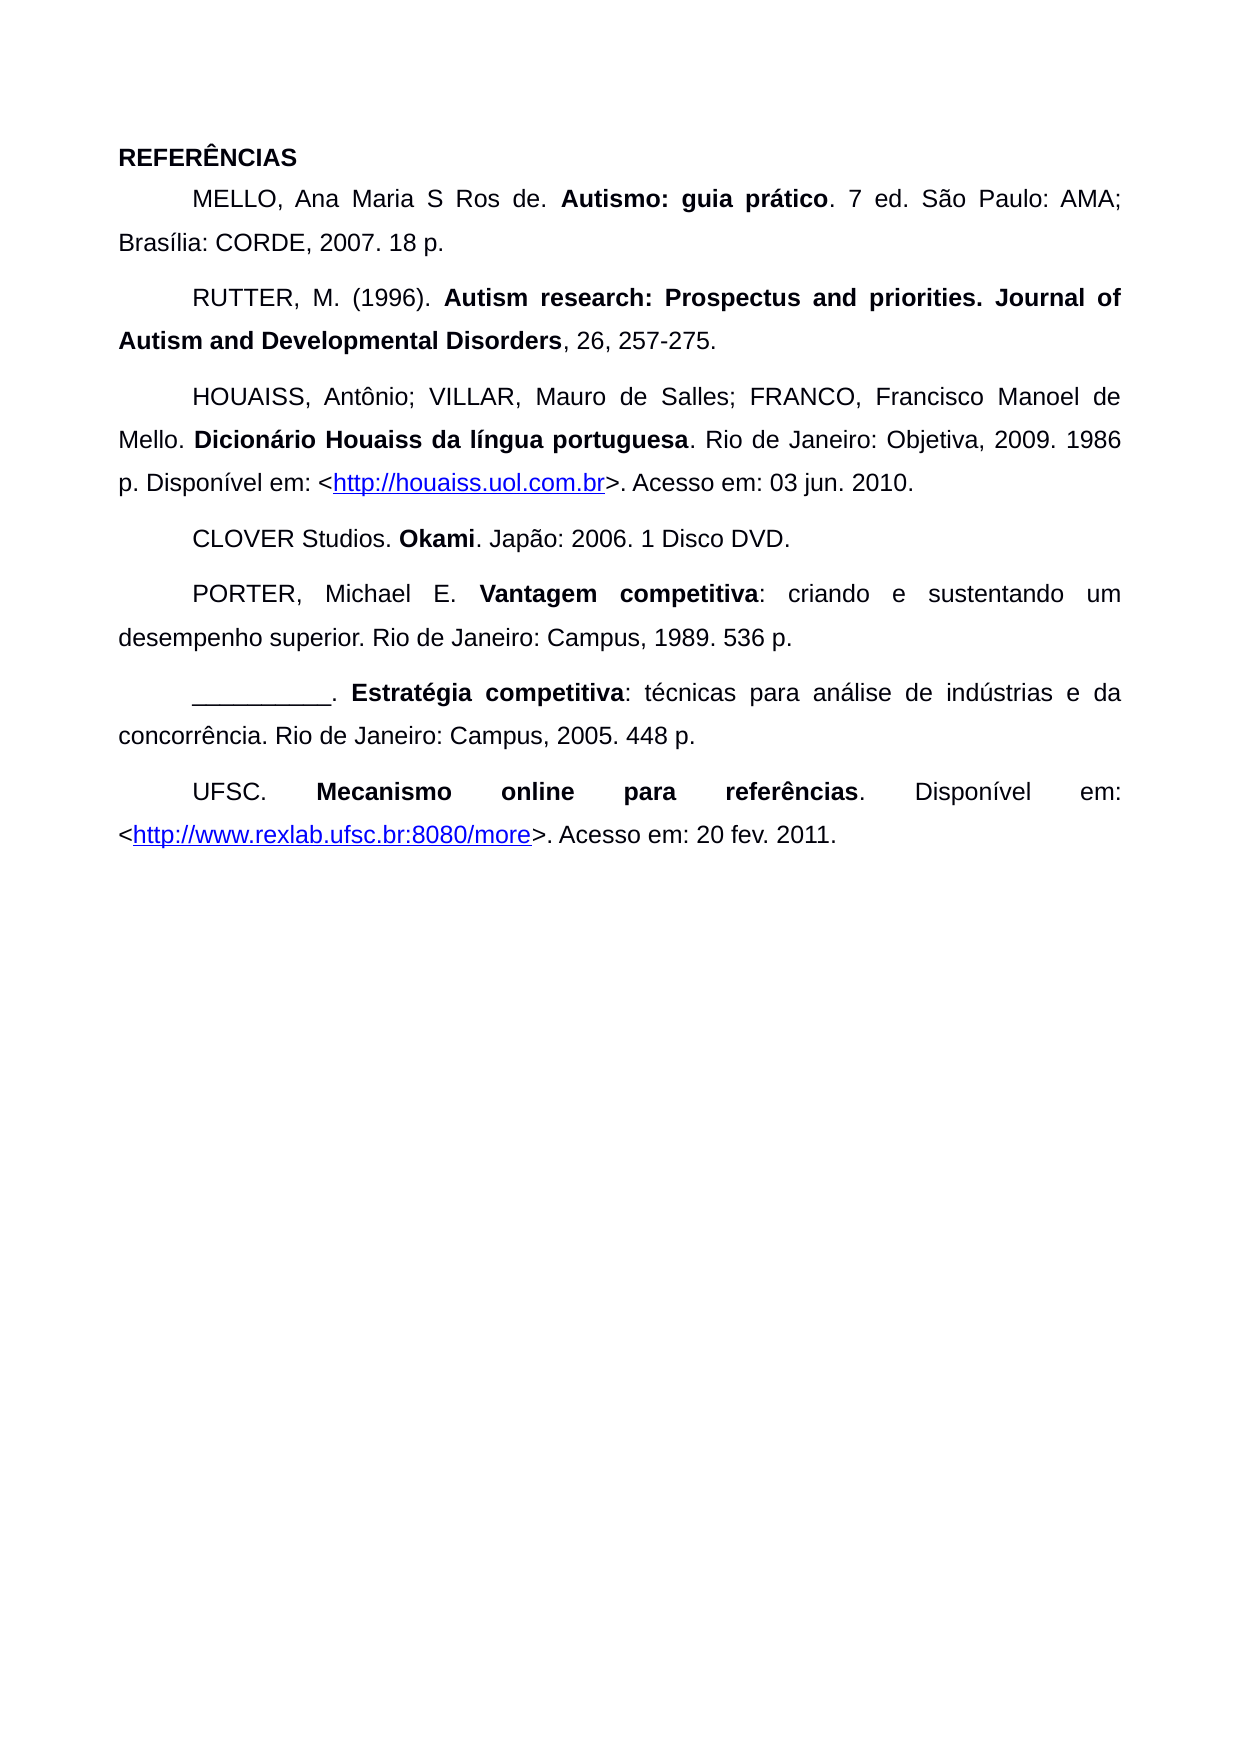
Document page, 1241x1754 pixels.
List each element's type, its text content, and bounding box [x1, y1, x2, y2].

text UFSC. Mecanismo online para referências. Disponível em: <http://www.rexlab.ufsc.br:8080/more>. Acesso em: 20 fev. 2011. [118, 777, 1122, 849]
text PORTER, Michael E. Vantagem competitiva: criando e sustentando um desempenho superior. Rio de Janeiro: Campus, 1989. 536 p. [118, 579, 1122, 651]
text RUTTER, M. (1996). Autism research: Prospectus and priorities. Journal of Autism and Developmental Disorders, 26, 257-275. [118, 283, 1122, 355]
text CLOVER Studios. Okami. Japão: 2006. 1 Disco DVD. [118, 524, 1122, 552]
text __________. Estratégia competitiva: técnicas para análise de indústrias e da concorrência. Rio de Janeiro: Campus, 2005. 448 p. [118, 678, 1122, 750]
title REFERÊNCIAS [118, 143, 1122, 172]
text HOUAISS, Antônio; VILLAR, Mauro de Salles; FRANCO, Francisco Manoel de Mello. Dicionário Houaiss da língua portuguesa. Rio de Janeiro: Objetiva, 2009. 1986 p. Disponível em: <http://houaiss.uol.com.br>. Acesso em: 03 jun. 2010. [118, 382, 1122, 497]
text MELLO, Ana Maria S Ros de. Autismo: guia prático. 7 ed. São Paulo: AMA; Brasília: CORDE, 2007. 18 p. [118, 184, 1122, 256]
